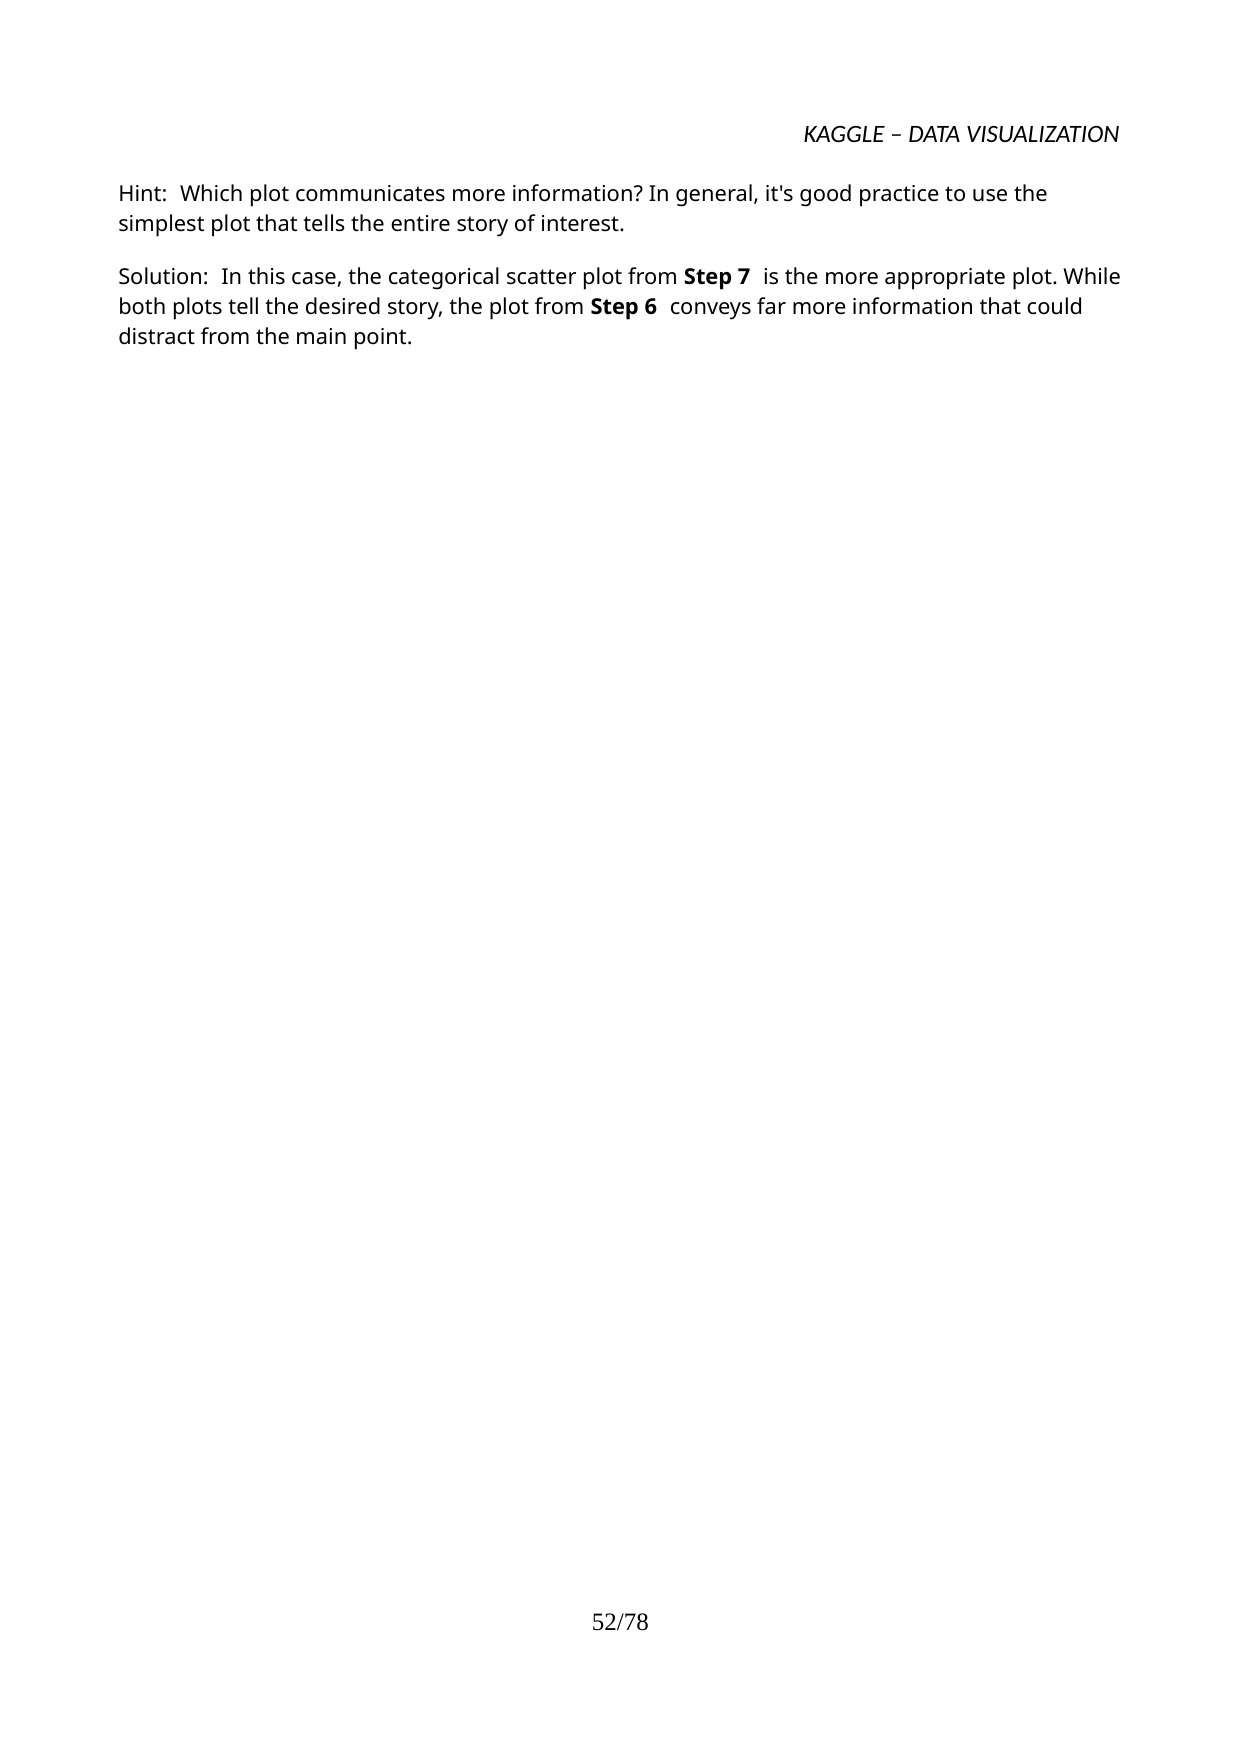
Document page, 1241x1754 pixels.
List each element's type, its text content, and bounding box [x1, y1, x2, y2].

text Solution: In this case, the categorical scatter plot from Step 7 is the more appropriate plot. While both plots tell the desired story, the plot from Step 6 conveys far more information that could distract from the main point. [118, 261, 1122, 351]
text Hint: Which plot communicates more information? In general, it's good practice to use the simplest plot that tells the entire story of interest. [118, 178, 1122, 238]
